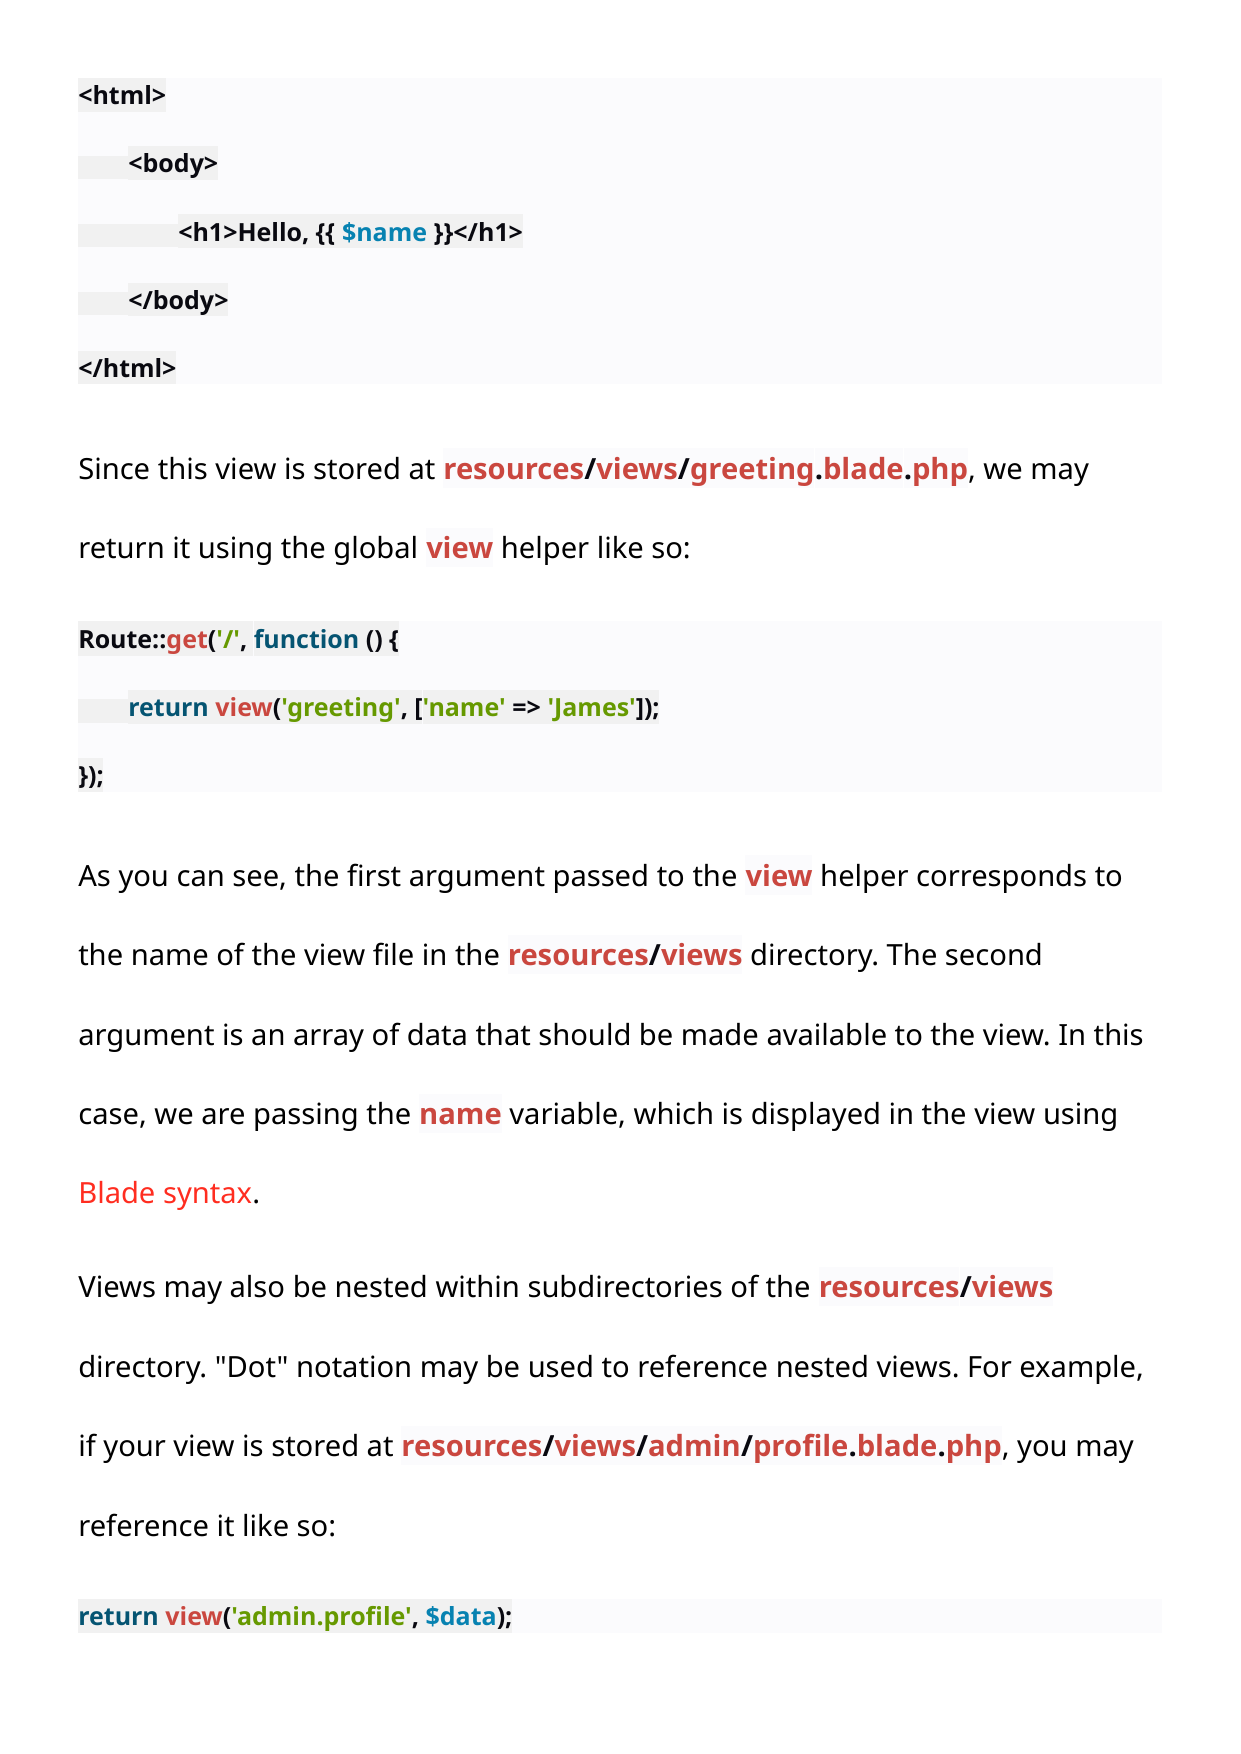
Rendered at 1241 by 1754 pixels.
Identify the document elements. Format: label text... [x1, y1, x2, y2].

text Since this view is stored at resources/views/greeting.blade.php, we may return it using the global view helper like so: [78, 448, 1162, 567]
text <h1>Hello, {{ $name }}</h1> [78, 214, 1162, 248]
text return view('greeting', ['name' => 'James']); [78, 689, 1162, 724]
text <html> [78, 78, 1162, 112]
text As you can see, the first argument passed to the view helper corresponds to the name of the view file in the resources/views directory. The second argument is an array of data that should be made available to the view. In this case, we are passing the name variable, which is displayed in the view using Blade syntax. [78, 855, 1162, 1212]
text <body> [78, 146, 1162, 180]
text </body> [78, 282, 1162, 316]
text Views may also be nested within subdirectories of the resources/views directory. "Dot" notation may be used to reference nested views. For example, if your view is stored at resources/views/admin/profile.blade.php, you may reference it like so: [78, 1267, 1162, 1544]
text Route::get('/', function () { [78, 621, 1162, 656]
text </html> [78, 351, 1162, 384]
text return view('admin.profile', $data); [78, 1599, 1162, 1633]
text }); [78, 758, 1162, 792]
